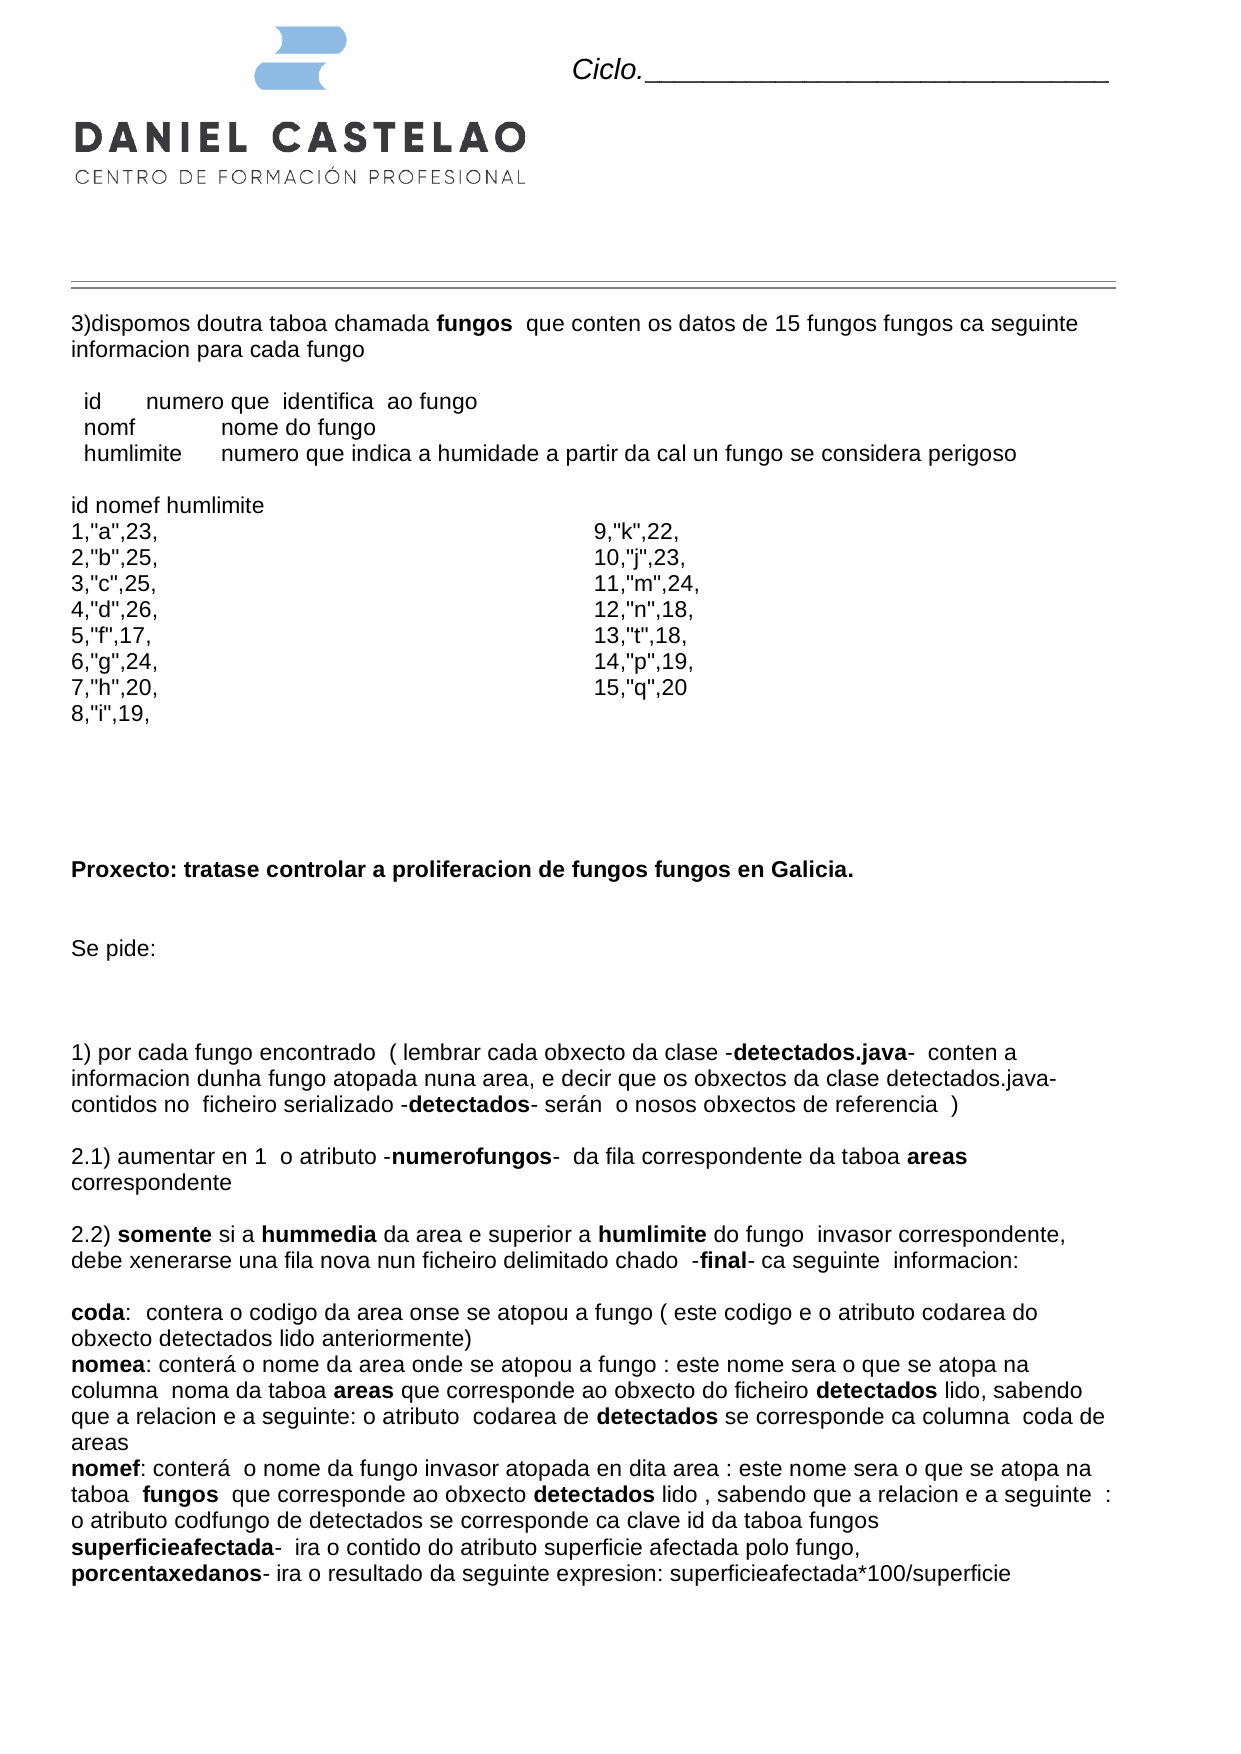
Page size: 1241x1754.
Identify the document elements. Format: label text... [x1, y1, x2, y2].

text 1) por cada fungo encontrado ( lembrar cada obxecto da clase -detectados.java- conten a informacion dunha fungo atopada nuna area, e decir que os obxectos da clase detectados.java- contidos no ficheiro serializado -detectados- serán o nosos obxectos de referencia ) [71, 1039, 1116, 1117]
text 3)dispomos doutra taboa chamada fungos que conten os datos de 15 fungos fungos ca seguinte informacion para cada fungo [71, 310, 1116, 362]
text 4,"d",26, [71, 596, 593, 622]
text id numero que identifica ao fungo [71, 388, 1116, 414]
text Se pide: [71, 935, 1116, 961]
text 3,"c",25, [71, 570, 593, 596]
text 14,"p",19, [593, 648, 1116, 674]
text 15,"q",20 [593, 674, 1116, 701]
text 11,"m",24, [593, 570, 1116, 596]
text id nomef humlimite [71, 492, 1116, 518]
text 2,"b",25, [71, 544, 593, 570]
text 9,"k",22, [593, 518, 1116, 544]
text 7,"h",20, [71, 674, 593, 701]
text 12,"n",18, [593, 596, 1116, 622]
text humlimite numero que indica a humidade a partir da cal un fungo se considera perigoso [71, 440, 1116, 466]
picture [75, 26, 526, 184]
text nomea: conterá o nome da area onde se atopou a fungo : este nome sera o que se atopa na columna noma da taboa areas que corresponde ao obxecto do ficheiro detectados lido, sabendo que a relacion e a seguinte: o atributo codarea de detectados se corresponde ca columna coda de areas [71, 1352, 1116, 1456]
text 1,"a",23, [71, 518, 593, 544]
text nomef: conterá o nome da fungo invasor atopada en dita area : este nome sera o que se atopa na taboa fungos que corresponde ao obxecto detectados lido , sabendo que a relacion e a seguinte : o atributo codfungo de detectados se corresponde ca clave id da taboa fungos [71, 1456, 1116, 1534]
text 2.2) somente si a hummedia da area e superior a humlimite do fungo invasor correspondente, debe xenerarse una fila nova nun ficheiro delimitado chado -final- ca seguinte informacion: [71, 1221, 1116, 1273]
text superficieafectada- ira o contido do atributo superficie afectada polo fungo, [71, 1534, 1116, 1560]
text coda: contera o codigo da area onse se atopou a fungo ( este codigo e o atributo codarea do obxecto detectados lido anteriormente) [71, 1299, 1116, 1352]
text porcentaxedanos- ira o resultado da seguinte expresion: superficieafectada*100/superficie [71, 1560, 1116, 1586]
text 10,"j",23, [593, 544, 1116, 570]
text 5,"f",17, [71, 622, 593, 648]
text 6,"g",24, [71, 648, 593, 674]
text nomf nome do fungo [71, 414, 1116, 440]
text Proxecto: tratase controlar a proliferacion de fungos fungos en Galicia. [71, 857, 1116, 883]
text 8,"i",19, [71, 701, 593, 727]
text 2.1) aumentar en 1 o atributo -numerofungos- da fila correspondente da taboa areas correspondente [71, 1143, 1116, 1195]
text 13,"t",18, [593, 622, 1116, 648]
